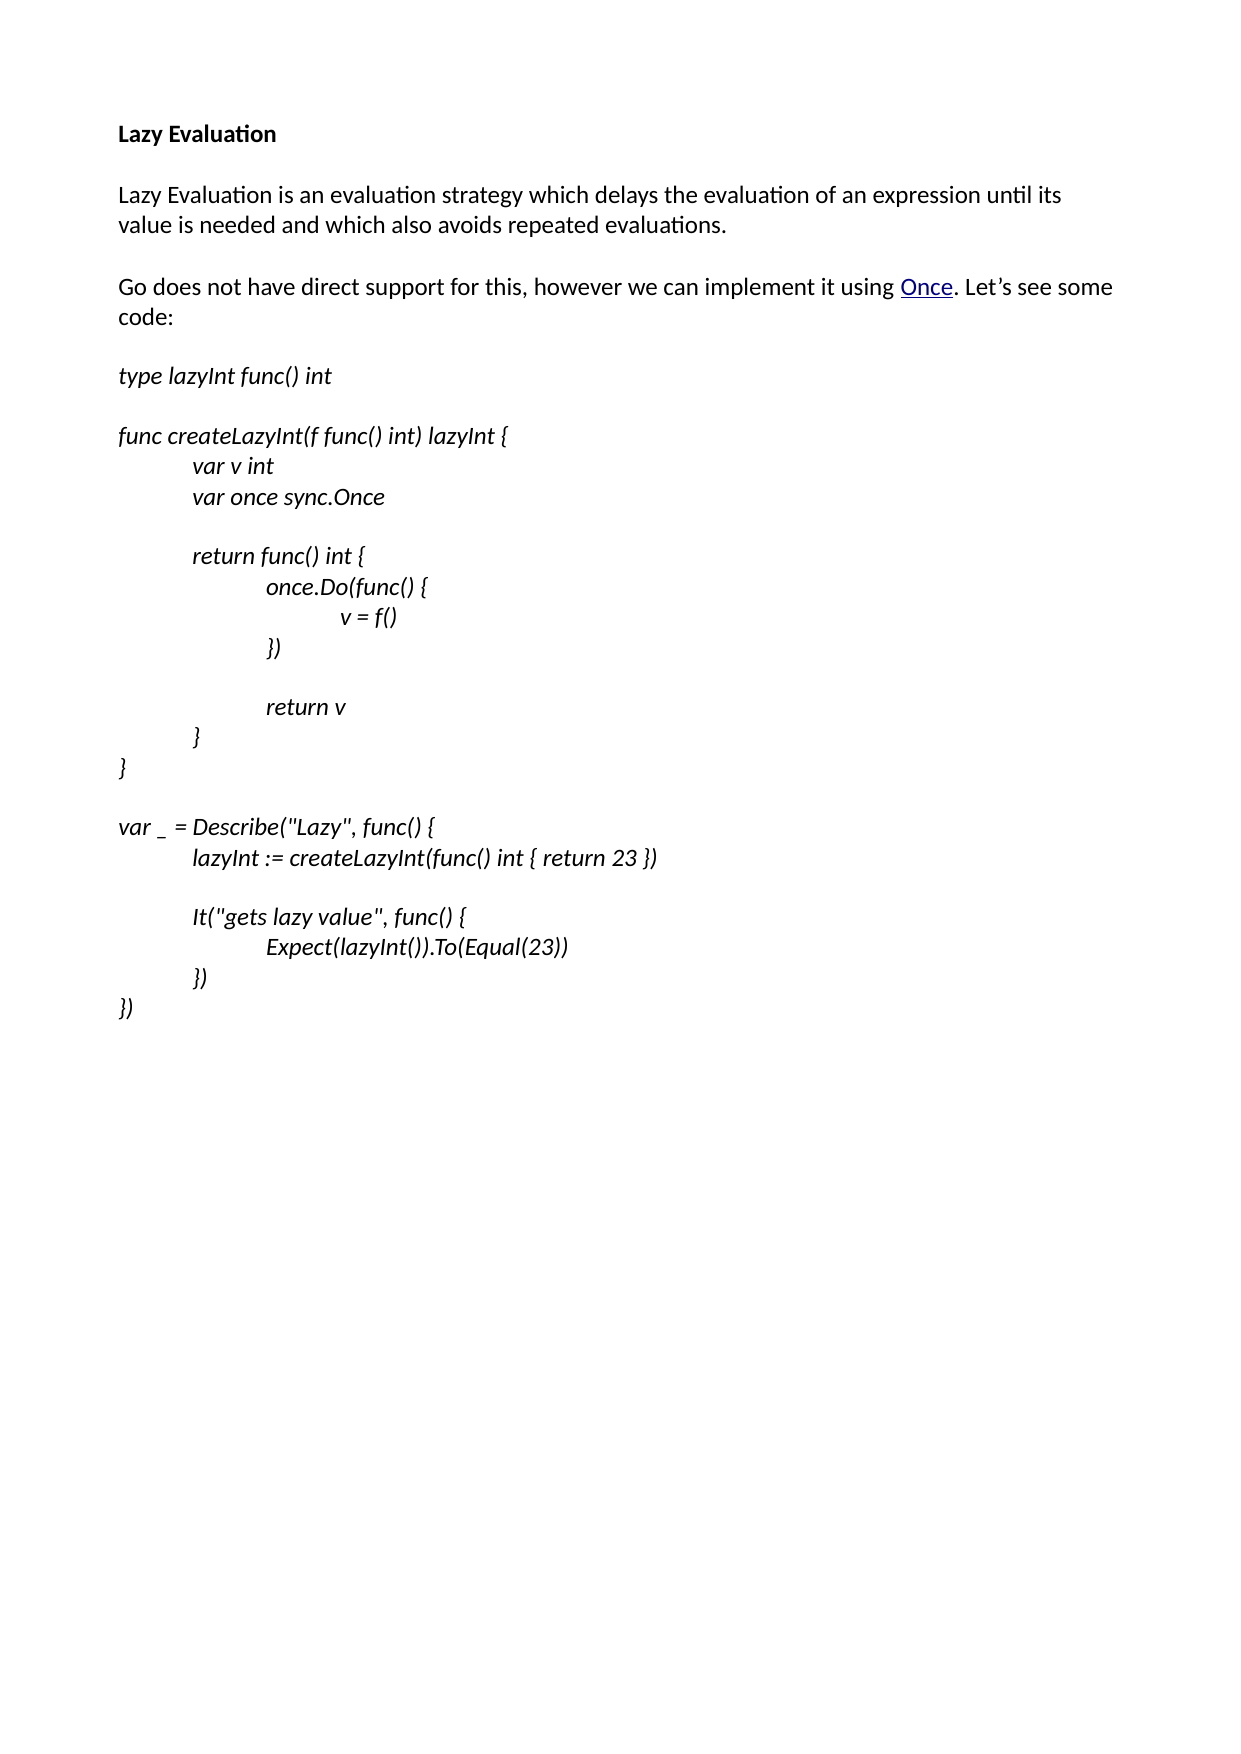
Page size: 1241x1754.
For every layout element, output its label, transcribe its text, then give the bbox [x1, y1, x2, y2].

text Lazy Evaluation [118, 118, 1122, 149]
text } [118, 721, 1122, 752]
text }) [118, 962, 1122, 993]
text var v int [118, 450, 1122, 481]
text return v [118, 691, 1122, 721]
text }) [118, 993, 1122, 1023]
text type lazyInt func() int [118, 361, 1122, 391]
text } [118, 752, 1122, 782]
text var _ = Describe("Lazy", func() { [118, 811, 1122, 842]
text return func() int { [118, 540, 1122, 571]
text var once sync.Once [118, 481, 1122, 511]
text lazyInt := createLazyInt(func() int { return 23 }) [118, 842, 1122, 872]
text Go does not have direct support for this, however we can implement it using Once. Let’s see some code: [118, 271, 1122, 332]
text It("gets lazy value", func() { [118, 901, 1122, 932]
text v = f() [118, 601, 1122, 632]
text Expect(lazyInt()).To(Equal(23)) [118, 932, 1122, 962]
text }) [118, 632, 1122, 662]
text Lazy Evaluation is an evaluation strategy which delays the evaluation of an expression until its value is needed and which also avoids repeated evaluations. [118, 179, 1122, 240]
text once.Do(func() { [118, 571, 1122, 601]
text func createLazyInt(f func() int) lazyInt { [118, 420, 1122, 450]
